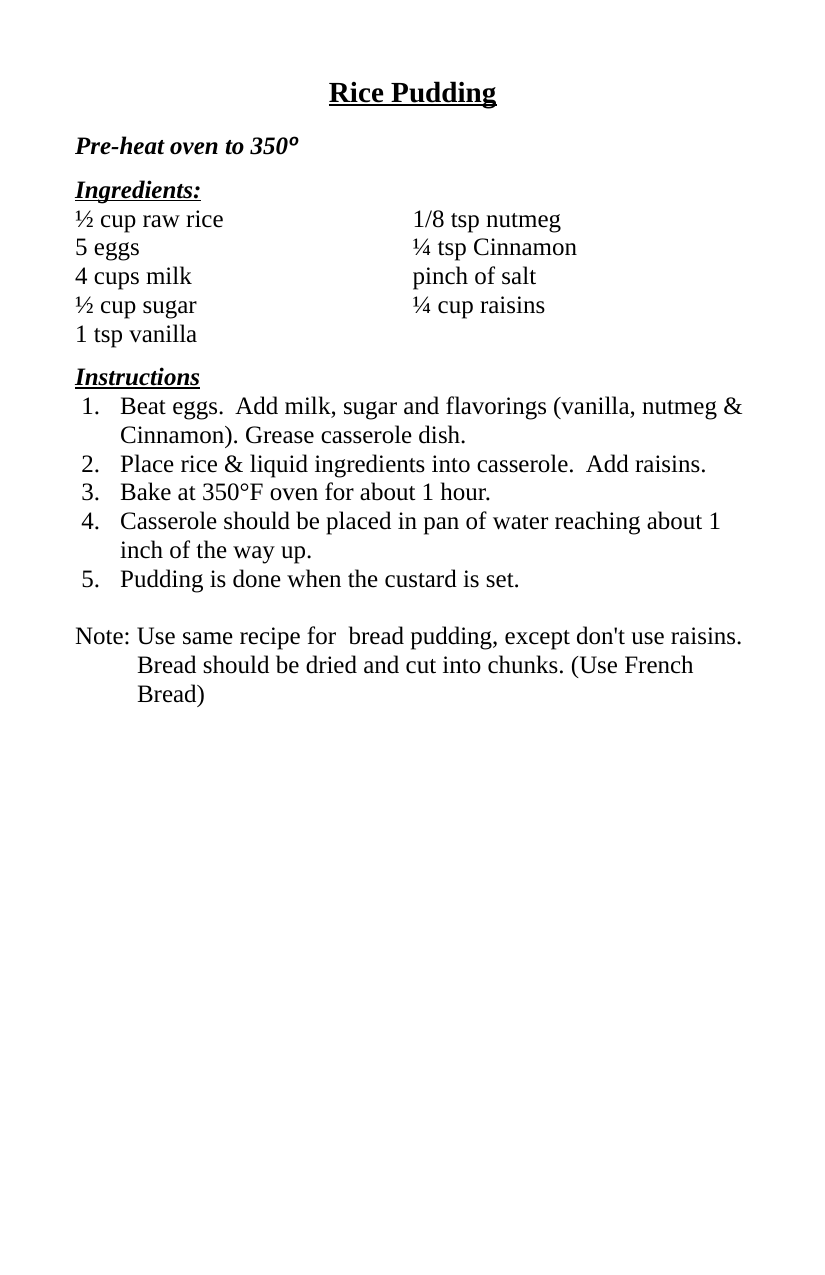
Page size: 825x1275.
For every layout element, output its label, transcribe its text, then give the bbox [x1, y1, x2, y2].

list Casserole should be placed in pan of water reaching about 1 inch of the way up. [75, 506, 750, 564]
text pinch of salt [412, 261, 750, 290]
list Pudding is done when the custard is set. [75, 564, 750, 592]
text 1 tsp vanilla [75, 319, 412, 347]
subtitle Rice Pudding [75, 75, 750, 108]
text ¼ tsp Cinnamon [412, 232, 750, 261]
list Beat eggs. Add milk, sugar and flavorings (vanilla, nutmeg & Cinnamon). Grease casserole dish. [75, 391, 750, 449]
list Place rice & liquid ingredients into casserole. Add raisins. [75, 449, 750, 477]
text 4 cups milk [75, 261, 412, 290]
list Bake at 350°F oven for about 1 hour. [75, 477, 750, 506]
text 1/8 tsp nutmeg [412, 204, 750, 232]
subtitle Pre-heat oven to 350º [75, 131, 750, 160]
subtitle Ingredients: [75, 175, 750, 204]
text ¼ cup raisins [412, 290, 750, 319]
text Note: Use same recipe for bread pudding, except don't use raisins. Bread should be dried and cut into chunks. (Use French Bread) [75, 621, 750, 707]
subtitle Instructions [75, 362, 750, 391]
text ½ cup sugar [75, 290, 412, 319]
text ½ cup raw rice [75, 204, 412, 232]
text 5 eggs [75, 232, 412, 261]
